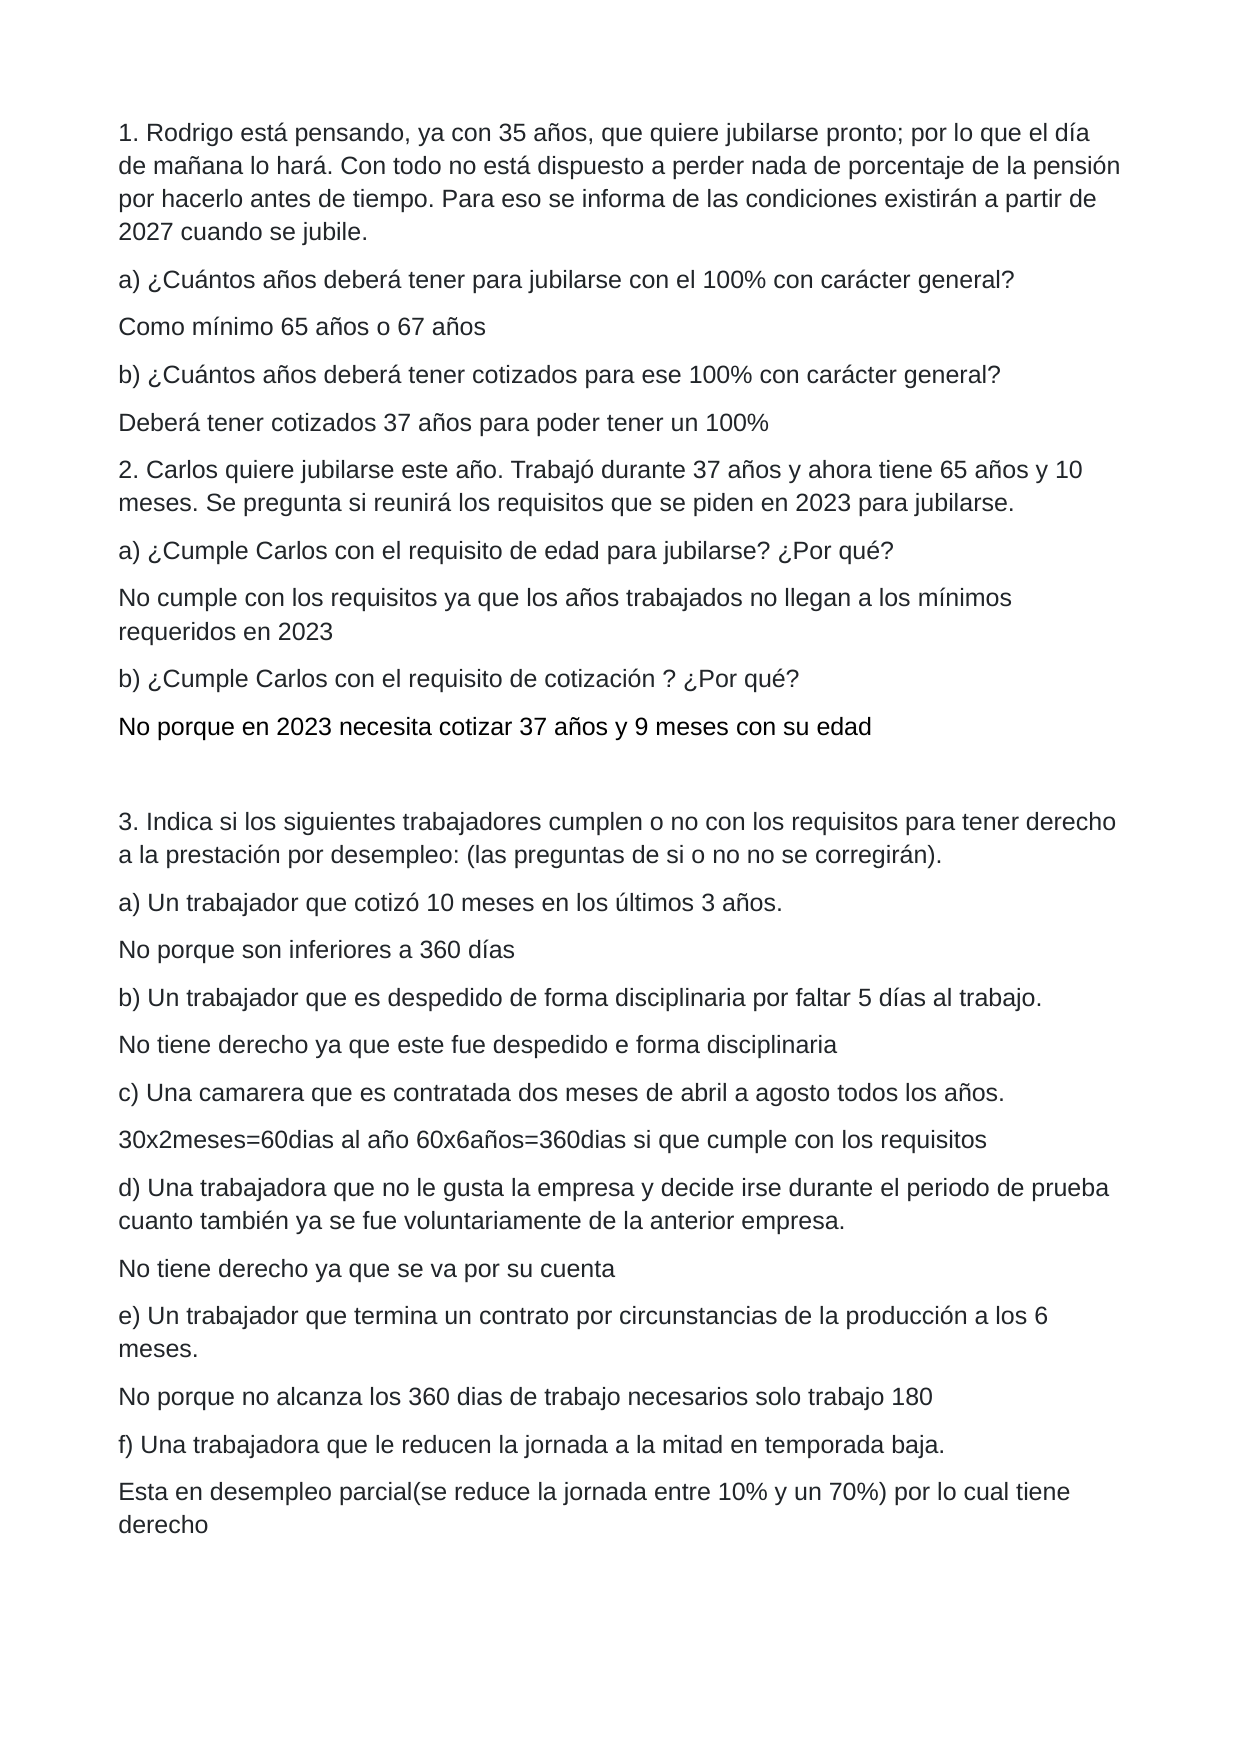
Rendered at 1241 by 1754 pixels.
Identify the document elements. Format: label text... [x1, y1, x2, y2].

text a) Un trabajador que cotizó 10 meses en los últimos 3 años. [118, 887, 1122, 916]
text e) Un trabajador que termina un contrato por circunstancias de la producción a los 6 meses. [118, 1301, 1122, 1363]
text f) Una trabajadora que le reducen la jornada a la mitad en temporada baja. [118, 1429, 1122, 1458]
text Esta en desempleo parcial(se reduce la jornada entre 10% y un 70%) por lo cual tiene derecho [118, 1477, 1122, 1539]
text c) Una camarera que es contratada dos meses de abril a agosto todos los años. [118, 1078, 1122, 1107]
text No tiene derecho ya que se va por su cuenta [118, 1254, 1122, 1282]
text b) ¿Cuántos años deberá tener cotizados para ese 100% con carácter general? [118, 360, 1122, 389]
text No porque son inferiores a 360 días [118, 935, 1122, 964]
text Como mínimo 65 años o 67 años [118, 312, 1122, 341]
text No porque no alcanza los 360 dias de trabajo necesarios solo trabajo 180 [118, 1382, 1122, 1411]
text No cumple con los requisitos ya que los años trabajados no llegan a los mínimos requeridos en 2023 [118, 583, 1122, 645]
text a) ¿Cumple Carlos con el requisito de edad para jubilarse? ¿Por qué? [118, 536, 1122, 564]
text b) Un trabajador que es despedido de forma disciplinaria por faltar 5 días al trabajo. [118, 983, 1122, 1011]
text 1. Rodrigo está pensando, ya con 35 años, que quiere jubilarse pronto; por lo que el día de mañana lo hará. Con todo no está dispuesto a perder nada de porcentaje de la pensión por hacerlo antes de tiempo. Para eso se informa de las condiciones existirán a partir de 2027 cuando se jubile. [118, 118, 1122, 246]
text 30x2meses=60dias al año 60x6años=360dias si que cumple con los requisitos [118, 1126, 1122, 1154]
text Deberá tener cotizados 37 años para poder tener un 100% [118, 408, 1122, 436]
text No tiene derecho ya que este fue despedido e forma disciplinaria [118, 1030, 1122, 1059]
text 3. Indica si los siguientes trabajadores cumplen o no con los requisitos para tener derecho a la prestación por desempleo: (las preguntas de si o no no se corregirán). [118, 807, 1122, 869]
text b) ¿Cumple Carlos con el requisito de cotización ? ¿Por qué? [118, 664, 1122, 693]
text No porque en 2023 necesita cotizar 37 años y 9 meses con su edad [118, 712, 1122, 740]
text a) ¿Cuántos años deberá tener para jubilarse con el 100% con carácter general? [118, 265, 1122, 293]
text d) Una trabajadora que no le gusta la empresa y decide irse durante el periodo de prueba cuanto también ya se fue voluntariamente de la anterior empresa. [118, 1173, 1122, 1235]
text 2. Carlos quiere jubilarse este año. Trabajó durante 37 años y ahora tiene 65 años y 10 meses. Se pregunta si reunirá los requisitos que se piden en 2023 para jubilarse. [118, 455, 1122, 517]
